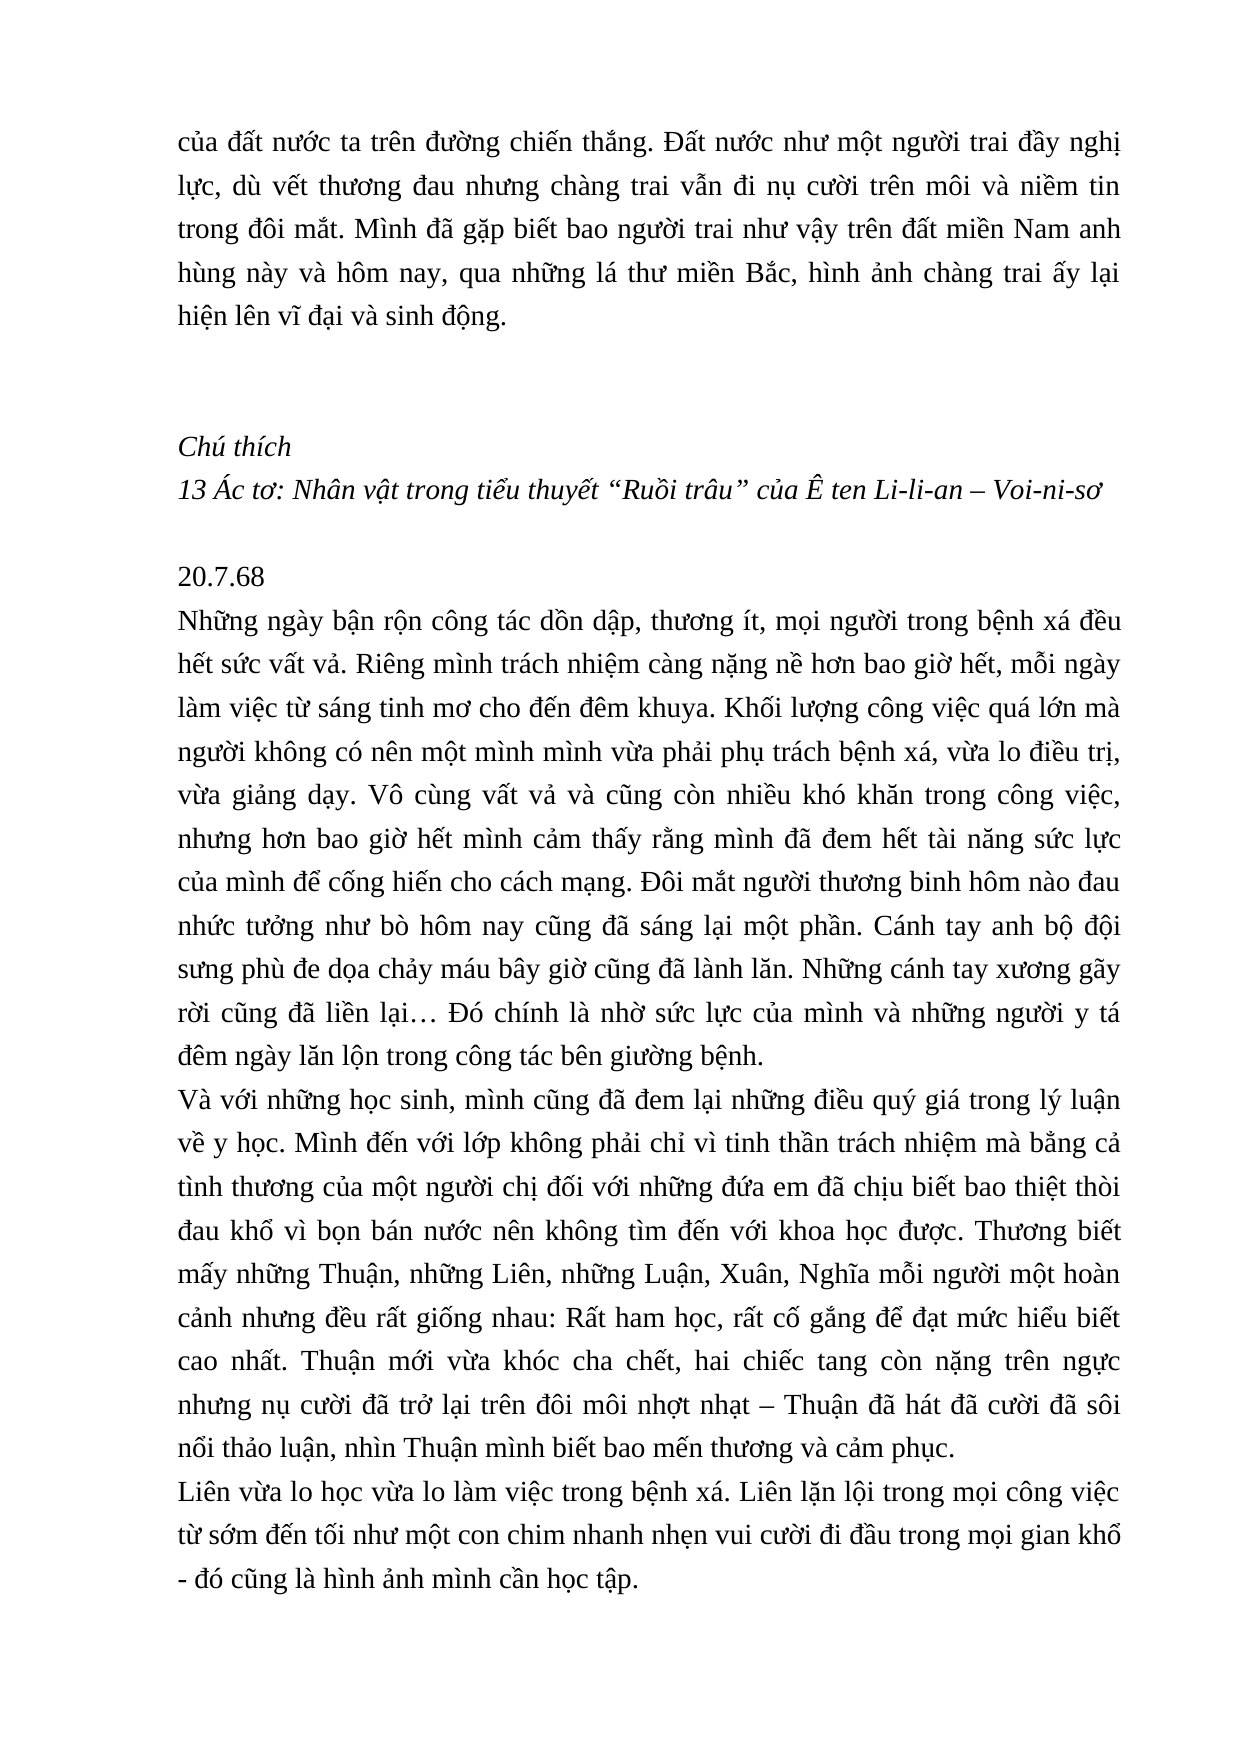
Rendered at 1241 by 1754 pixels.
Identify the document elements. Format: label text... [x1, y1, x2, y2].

text 20.7.68 [177, 559, 1122, 593]
text Và với những học sinh, mình cũng đã đem lại những điều quý giá trong lý luận về y học. Mình đến với lớp không phải chỉ vì tinh thần trách nhiệm mà bẳng cả tình thương của một người chị đối với những đứa em đã chịu biết bao thiệt thòi đau khổ vì bọn bán nước nên không tìm đến với khoa học được. Thương biết mấy những Thuận, những Liên, những Luận, Xuân, Nghĩa mỗi người một hoàn cảnh nhưng đều rất giống nhau: Rất ham học, rất cố gắng để đạt mức hiểu biết cao nhất. Thuận mới vừa khóc cha chết, hai chiếc tang còn nặng trên ngực nhưng nụ cười đã trở lại trên đôi môi nhợt nhạt – Thuận đã hát đã cười đã sôi nổi thảo luận, nhìn Thuận mình biết bao mến thương và cảm phục. [177, 1082, 1122, 1464]
text Liên vừa lo học vừa lo làm việc trong bệnh xá. Liên lặn lội trong mọi công việc từ sớm đến tối như một con chim nhanh nhẹn vui cười đi đầu trong mọi gian khổ - đó cũng là hình ảnh mình cần học tập. [177, 1474, 1122, 1594]
text 13 Ác tơ: Nhân vật trong tiểu thuyết “Ruồi trâu” của Ê ten Li-li-an – Voi-ni-sơ [177, 472, 1122, 506]
text Chú thích [177, 429, 1122, 462]
text của đất nước ta trên đường chiến thắng. Đất nước như một người trai đầy nghị lực, dù vết thương đau nhưng chàng trai vẫn đi nụ cười trên môi và niềm tin trong đôi mắt. Mình đã gặp biết bao người trai như vậy trên đất miền Nam anh hùng này và hôm nay, qua những lá thư miền Bắc, hình ảnh chàng trai ấy lại hiện lên vĩ đại và sinh động. [177, 124, 1122, 332]
text Những ngày bận rộn công tác dồn dập, thương ít, mọi người trong bệnh xá đều hết sức vất vả. Riêng mình trách nhiệm càng nặng nề hơn bao giờ hết, mỗi ngày làm việc từ sáng tinh mơ cho đến đêm khuya. Khối lượng công việc quá lớn mà người không có nên một mình mình vừa phải phụ trách bệnh xá, vừa lo điều trị, vừa giảng dạy. Vô cùng vất vả và cũng còn nhiều khó khăn trong công việc, nhưng hơn bao giờ hết mình cảm thấy rằng mình đã đem hết tài năng sức lực của mình để cống hiến cho cách mạng. Đôi mắt người thương binh hôm nào đau nhức tưởng như bò hôm nay cũng đã sáng lại một phần. Cánh tay anh bộ đội sưng phù đe dọa chảy máu bây giờ cũng đã lành lăn. Những cánh tay xương gãy rời cũng đã liền lại… Đó chính là nhờ sức lực của mình và những người y tá đêm ngày lăn lộn trong công tác bên giường bệnh. [177, 603, 1122, 1072]
